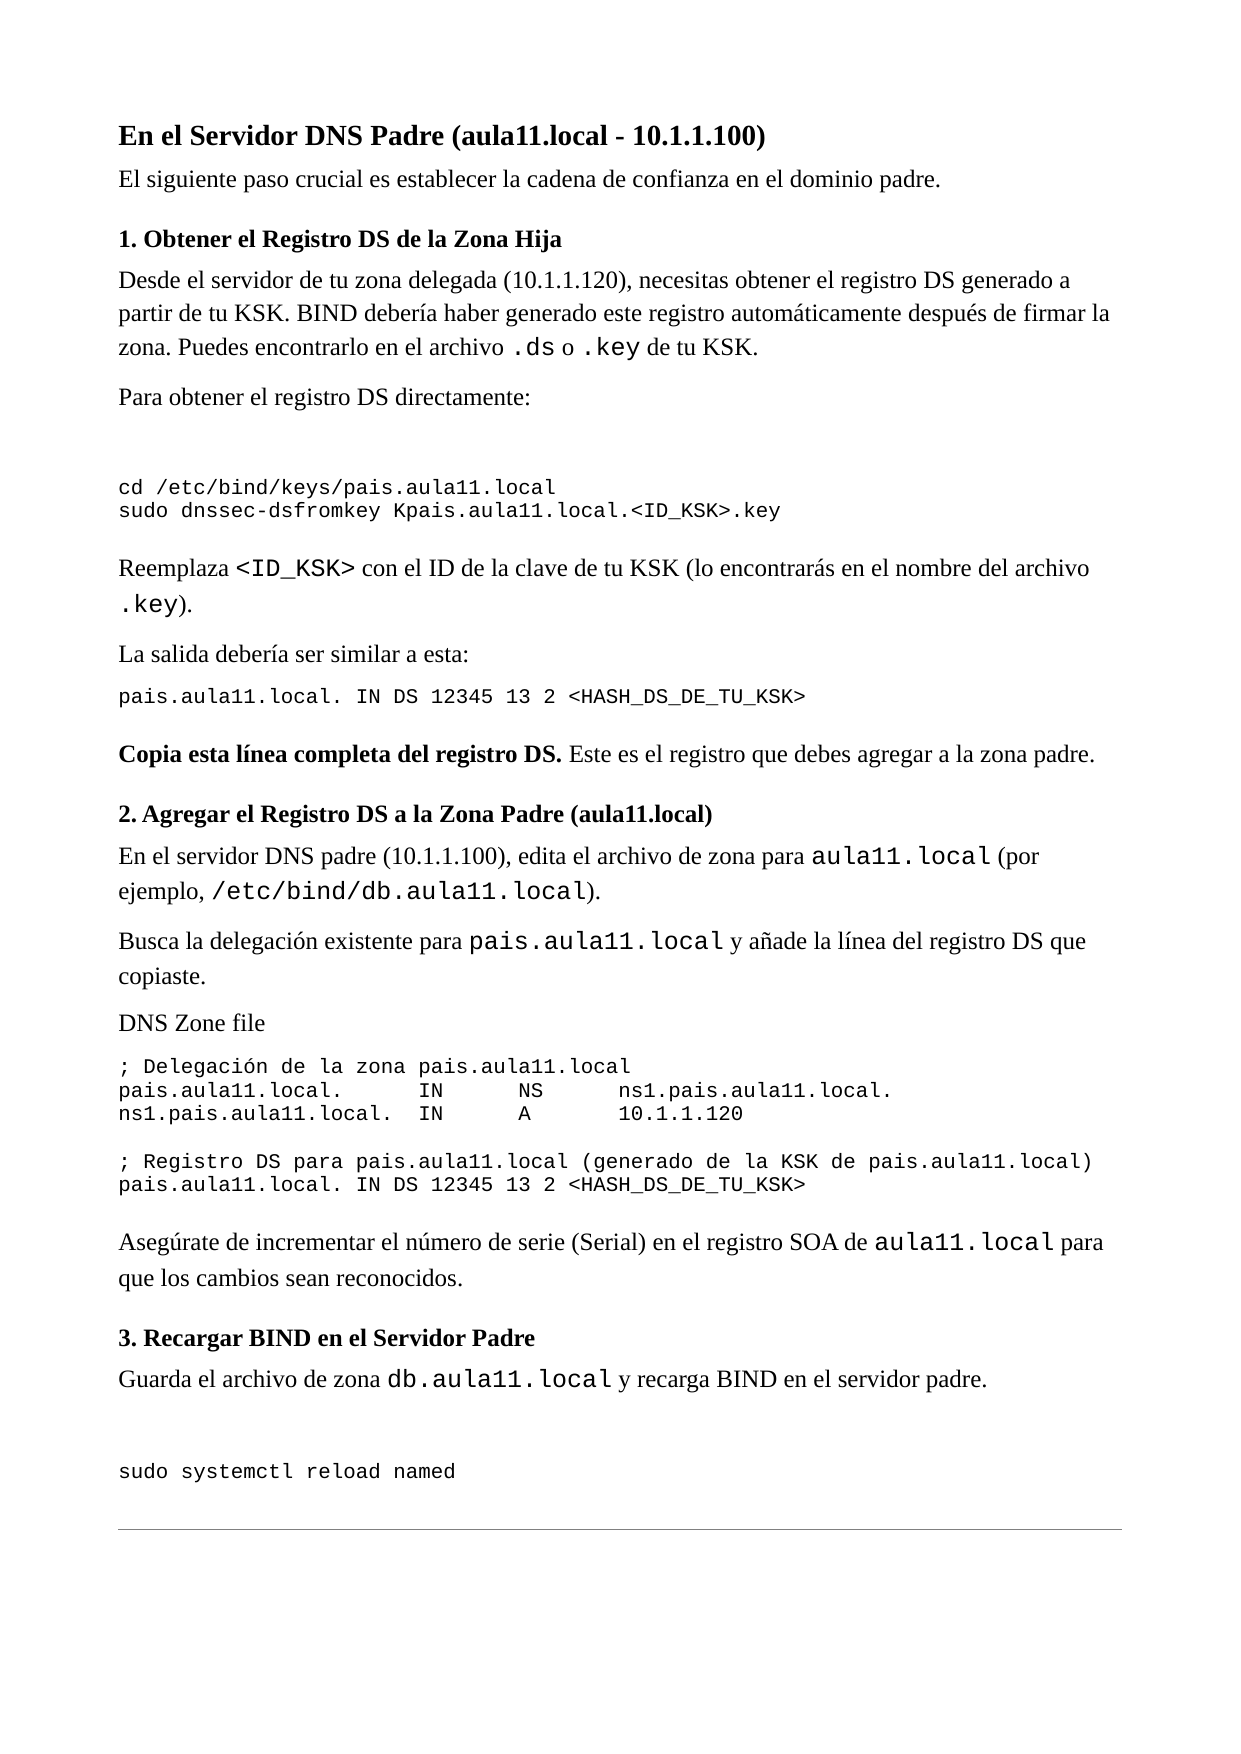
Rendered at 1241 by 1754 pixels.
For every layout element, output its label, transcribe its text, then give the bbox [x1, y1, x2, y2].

text cd /etc/bind/keys/pais.aula11.local [118, 477, 1122, 500]
text ; Registro DS para pais.aula11.local (generado de la KSK de pais.aula11.local) [118, 1151, 1122, 1174]
text Guarda el archivo de zona db.aula11.local y recarga BIND en el servidor padre. [118, 1364, 1122, 1395]
text pais.aula11.local. IN DS 12345 13 2 <HASH_DS_DE_TU_KSK> [118, 686, 1122, 710]
text ns1.pais.aula11.local. IN A 10.1.1.120 [118, 1103, 1122, 1127]
text Busca la delegación existente para pais.aula11.local y añade la línea del registro DS que copiaste. [118, 926, 1122, 990]
text Asegúrate de incrementar el número de serie (Serial) en el registro SOA de aula11.local para que los cambios sean reconocidos. [118, 1227, 1122, 1291]
subtitle 2. Agregar el Registro DS a la Zona Padre (aula11.local) [118, 799, 1122, 828]
text pais.aula11.local. IN DS 12345 13 2 <HASH_DS_DE_TU_KSK> [118, 1174, 1122, 1198]
text DNS Zone file [118, 1008, 1122, 1037]
subtitle En el Servidor DNS Padre (aula11.local - 10.1.1.100) [118, 118, 1122, 152]
text En el servidor DNS padre (10.1.1.100), edita el archivo de zona para aula11.local (por ejemplo, /etc/bind/db.aula11.local). [118, 841, 1122, 907]
text Copia esta línea completa del registro DS. Este es el registro que debes agregar a la zona padre. [118, 739, 1122, 768]
text Reemplaza <ID_KSK> con el ID de la clave de tu KSK (lo encontrarás en el nombre del archivo .key). [118, 553, 1122, 619]
text sudo systemctl reload named [118, 1462, 1122, 1485]
text sudo dnssec-dsfromkey Kpais.aula11.local.<ID_KSK>.key [118, 500, 1122, 524]
text Para obtener el registro DS directamente: [118, 382, 1122, 410]
text pais.aula11.local. IN NS ns1.pais.aula11.local. [118, 1080, 1122, 1103]
text Desde el servidor de tu zona delegada (10.1.1.120), necesitas obtener el registro DS generado a partir de tu KSK. BIND debería haber generado este registro automáticamente después de firmar la zona. Puedes encontrarlo en el archivo .ds o .key de tu KSK. [118, 266, 1122, 362]
text ; Delegación de la zona pais.aula11.local [118, 1056, 1122, 1080]
text La salida debería ser similar a esta: [118, 639, 1122, 667]
subtitle 3. Recargar BIND en el Servidor Padre [118, 1323, 1122, 1351]
text El siguiente paso crucial es establecer la cadena de confianza en el dominio padre. [118, 164, 1122, 193]
subtitle 1. Obtener el Registro DS de la Zona Hija [118, 224, 1122, 253]
